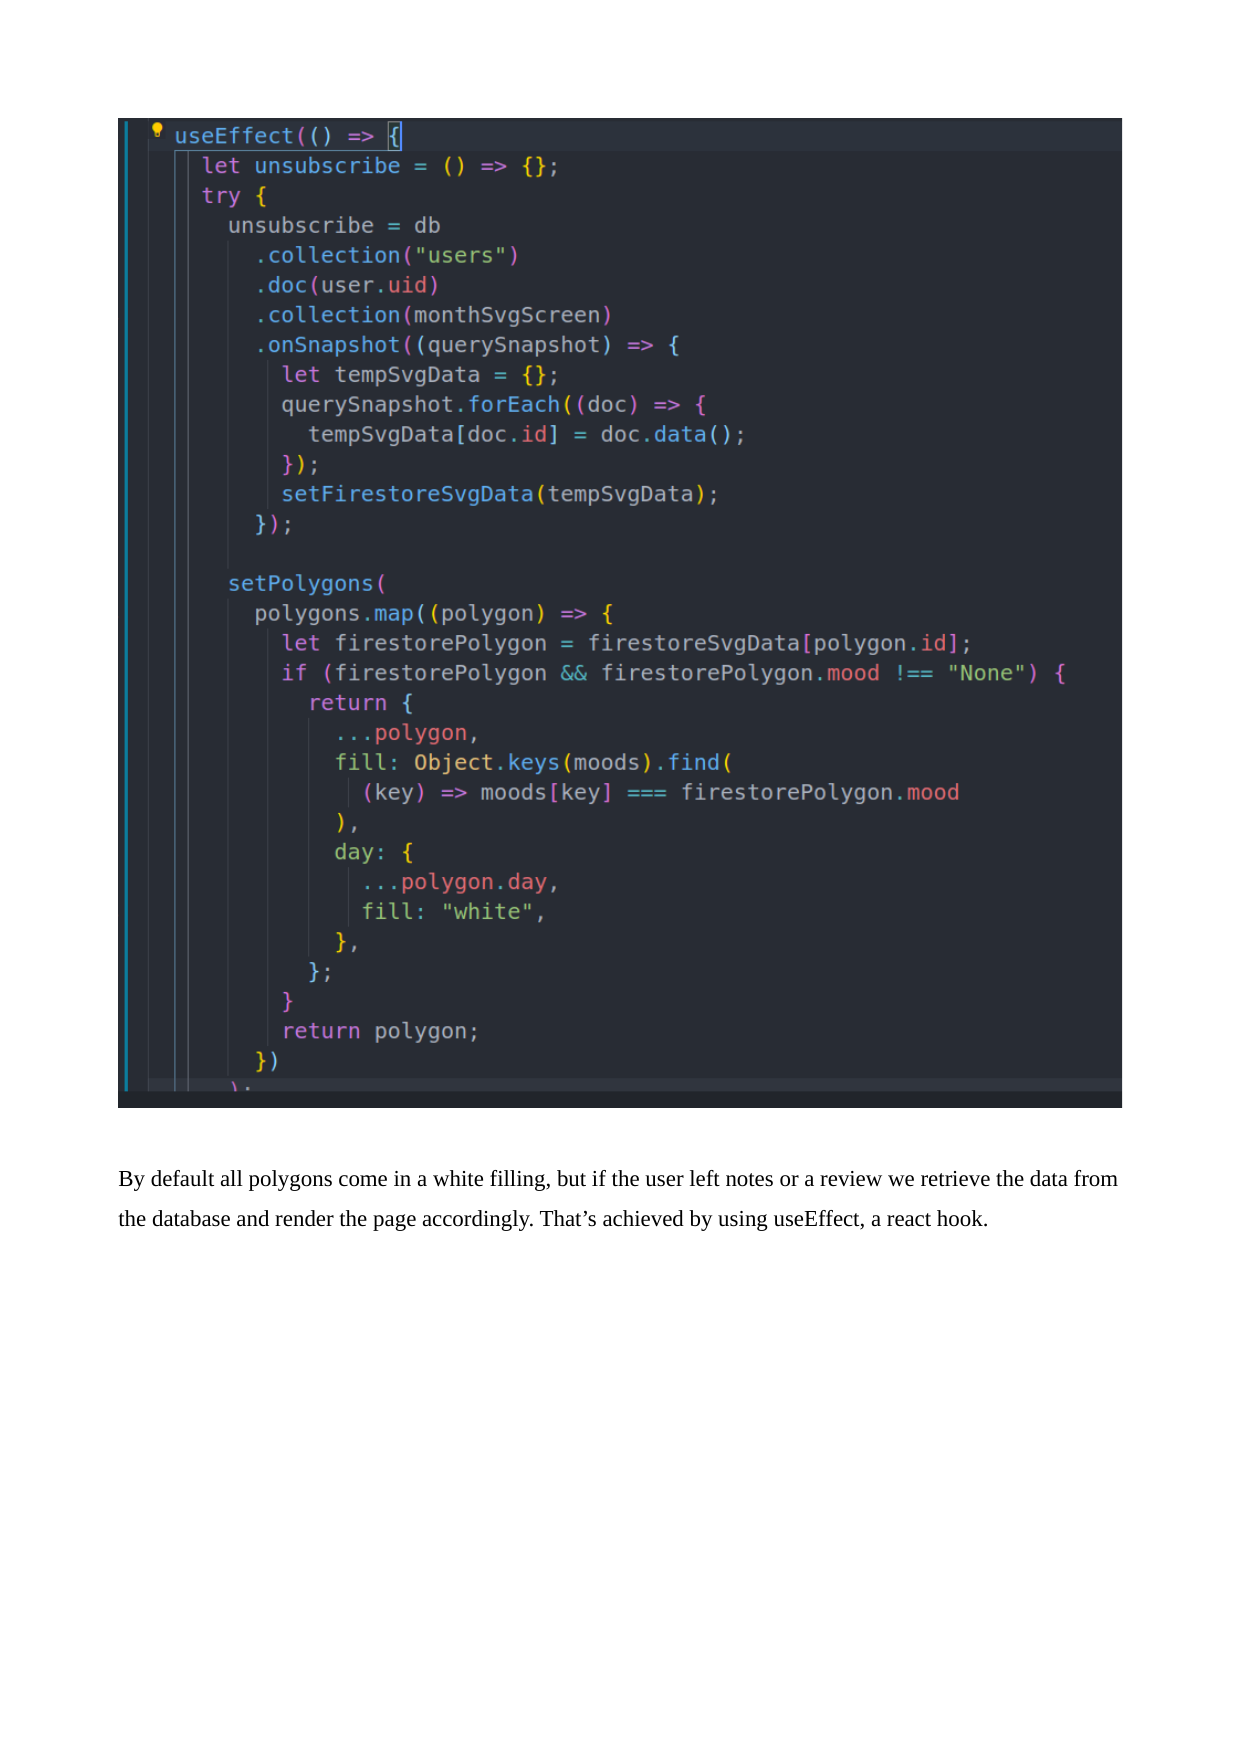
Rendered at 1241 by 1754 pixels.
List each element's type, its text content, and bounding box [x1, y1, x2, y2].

text By default all polygons come in a white filling, but if the user left notes or a review we retrieve the data from the database and render the page accordingly. That’s achieved by using useEffect, a react hook. [118, 1165, 1122, 1231]
